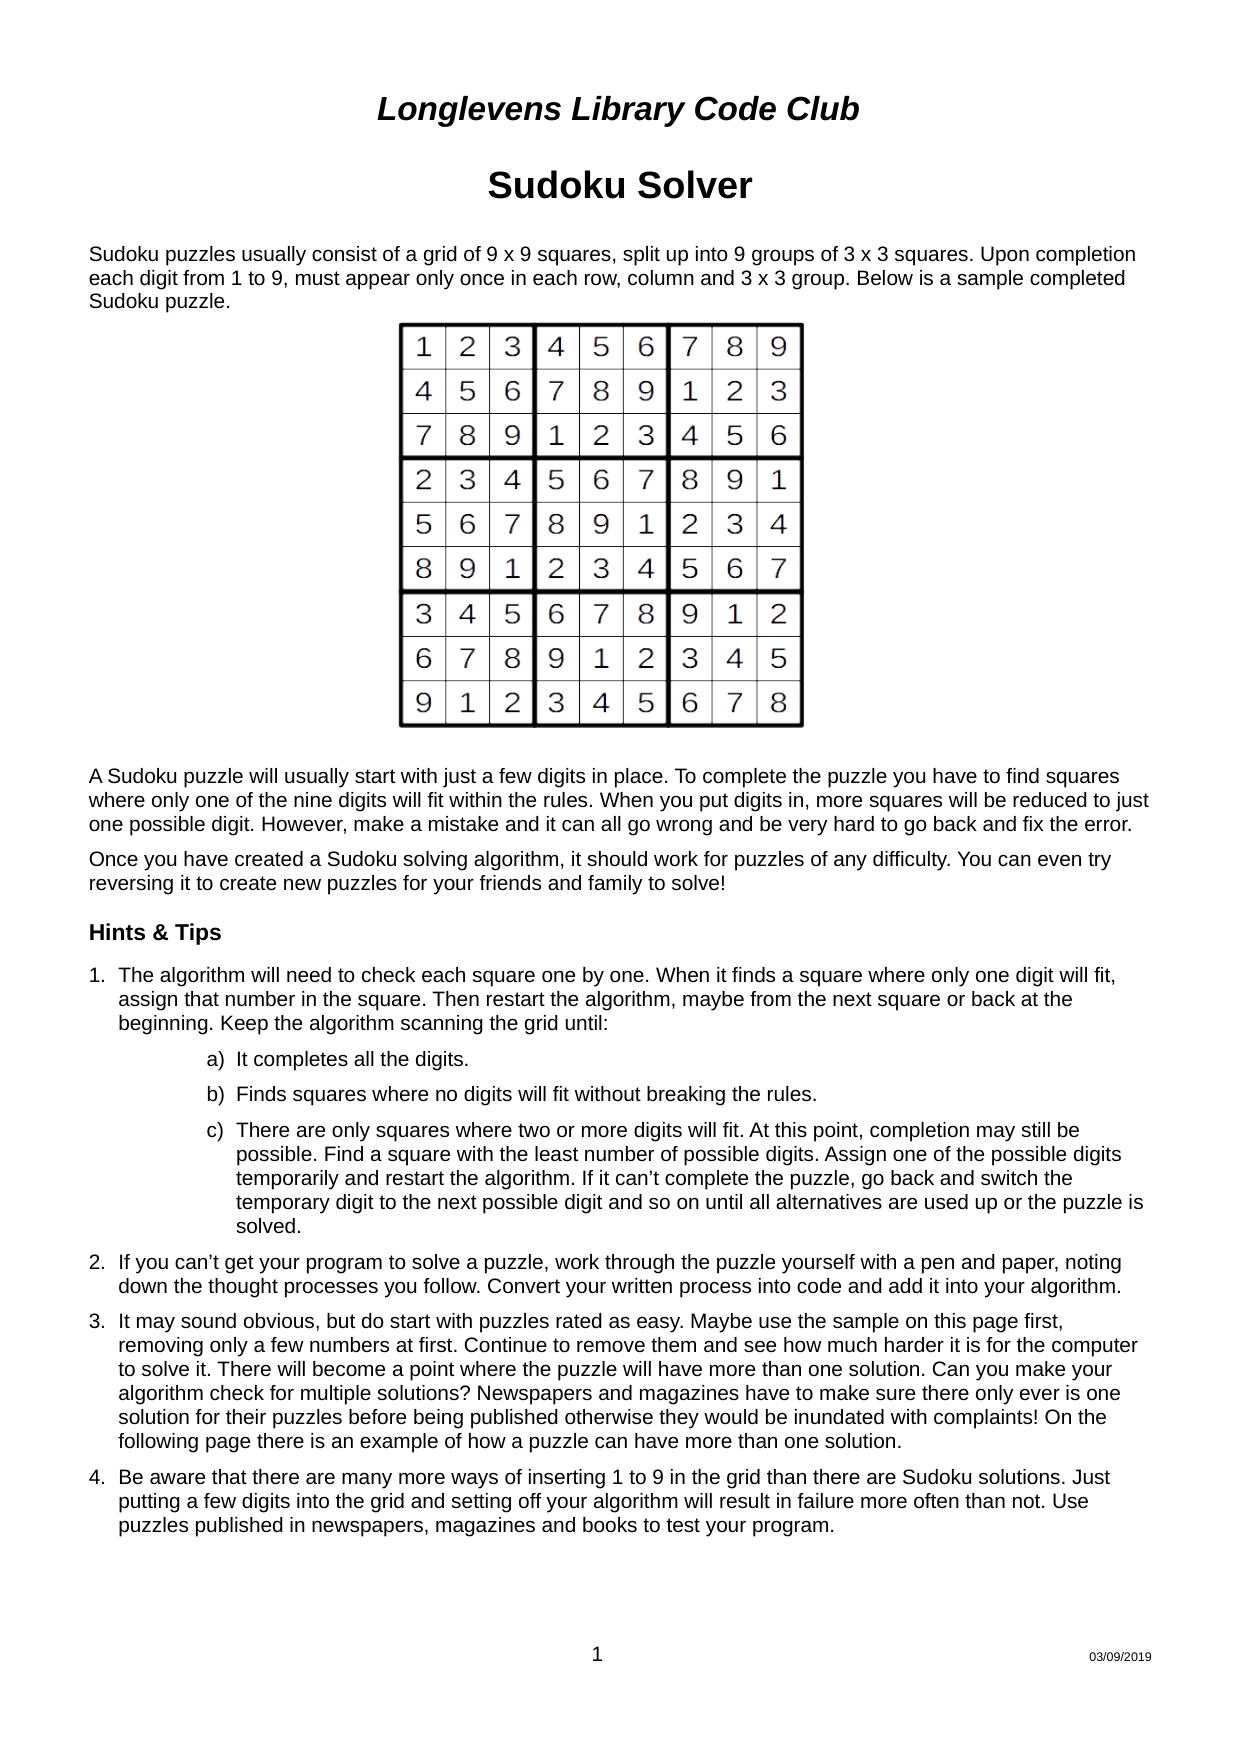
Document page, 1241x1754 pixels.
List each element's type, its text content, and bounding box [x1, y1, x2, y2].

subtitle Sudoku puzzles usually consist of a grid of 9 x 9 squares, split up into 9 groups of 3 x 3 squares. Upon completion each digit from 1 to 9, must appear only once in each row, column and 3 x 3 group. Below is a sample completed Sudoku puzzle. [88, 241, 1152, 313]
subtitle Hints & Tips [88, 919, 1152, 945]
subtitle Finds squares where no digits will fit without breaking the rules. [206, 1082, 1152, 1106]
subtitle A Sudoku puzzle will usually start with just a few digits in place. To complete the puzzle you have to find squares where only one of the nine digits will fit within the rules. When you put digits in, more squares will be reduced to just one possible digit. However, make a mistake and it can all go wrong and be very hard to go back and fix the error. [88, 764, 1152, 836]
subtitle The algorithm will need to check each square one by one. When it finds a square where only one digit will fit, assign that number in the square. Then restart the algorithm, maybe from the next square or back at the beginning. Keep the algorithm scanning the grid until: [88, 963, 1152, 1035]
subtitle It may sound obvious, but do start with puzzles rated as easy. Maybe use the sample on this page first, removing only a few numbers at first. Continue to remove them and see how much harder it is for the computer to solve it. There will become a point where the puzzle will have more than one solution. Can you make your algorithm check for multiple solutions? Newspapers and magazines have to make sure there only ever is one solution for their puzzles before being published otherwise they would be inundated with complaints! On the following page there is an example of how a puzzle can have more than one solution. [88, 1309, 1152, 1453]
subtitle If you can’t get your program to solve a puzzle, work through the puzzle yourself with a pen and paper, noting down the thought processes you follow. Convert your written process into code and add it into your algorithm. [88, 1249, 1152, 1297]
subtitle Be aware that there are many more ways of inserting 1 to 9 in the grid than there are Sudoku solutions. Just putting a few digits into the grid and setting off your algorithm will result in failure more often than not. Use puzzles published in newspapers, magazines and books to test your program. [88, 1465, 1152, 1537]
subtitle Once you have created a Sudoku solving algorithm, it should work for puzzles of any difficulty. You can even try reversing it to create new puzzles for your friends and family to solve! [88, 847, 1152, 895]
subtitle Sudoku Solver [88, 162, 1152, 206]
text Longlevens Library Code Club [88, 88, 1152, 127]
subtitle It completes all the digits. [206, 1046, 1152, 1070]
subtitle There are only squares where two or more digits will fit. At this point, completion may still be possible. Find a square with the least number of possible digits. Assign one of the possible digits temporarily and restart the algorithm. If it can’t complete the puzzle, go back and switch the temporary digit to the next possible digit and so on until all alternatives are used up or the puzzle is solved. [206, 1118, 1152, 1238]
picture [398, 322, 805, 728]
